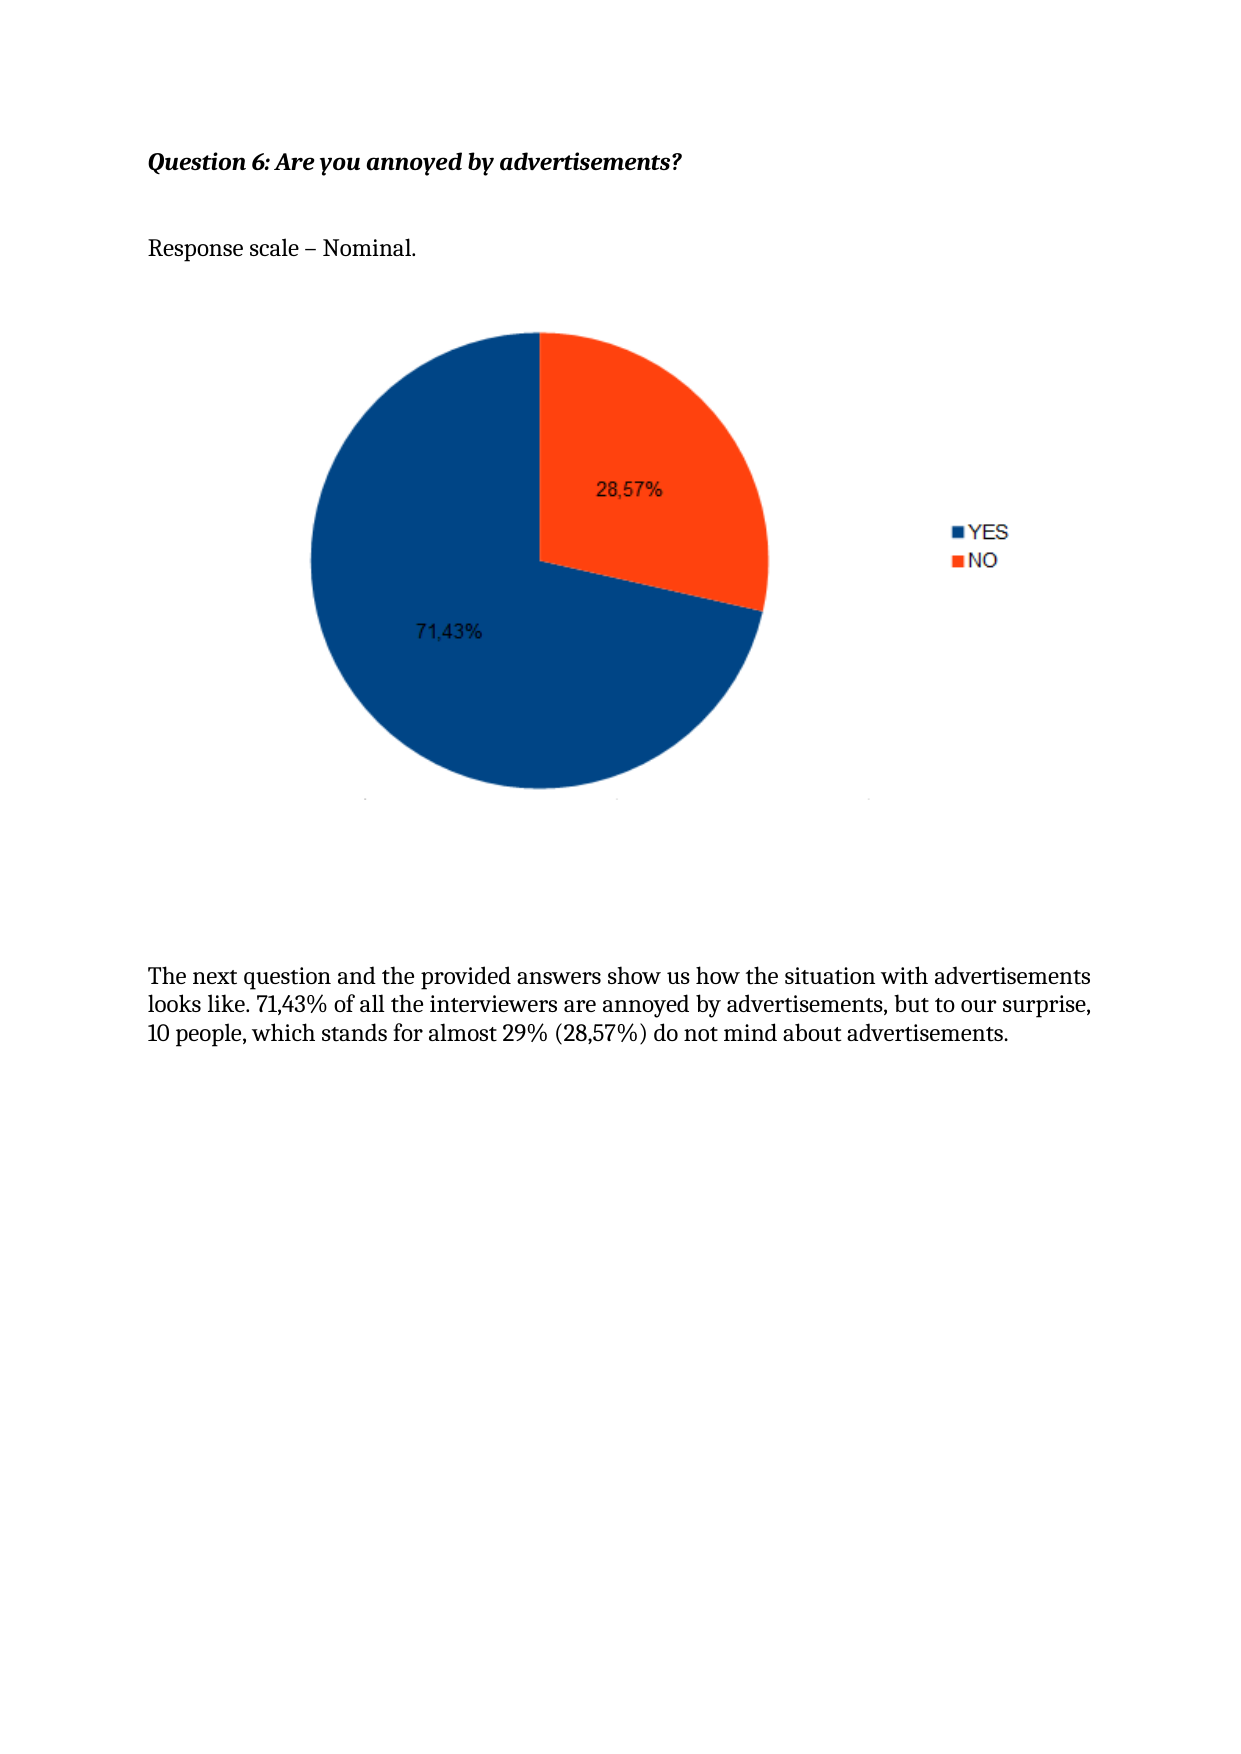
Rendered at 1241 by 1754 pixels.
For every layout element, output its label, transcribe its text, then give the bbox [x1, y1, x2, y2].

text The next question and the provided answers show us how the situation with advertisements looks like. 71,43% of all the interviewers are annoyed by advertisements, but to our surprise, 10 people, which stands for almost 29% (28,57%) do not mind about advertisements. [148, 962, 1093, 1048]
text Response scale – Nominal. [148, 234, 1093, 263]
picture [166, 310, 1020, 800]
text Question 6: Are you annoyed by advertisements? [148, 148, 1093, 176]
